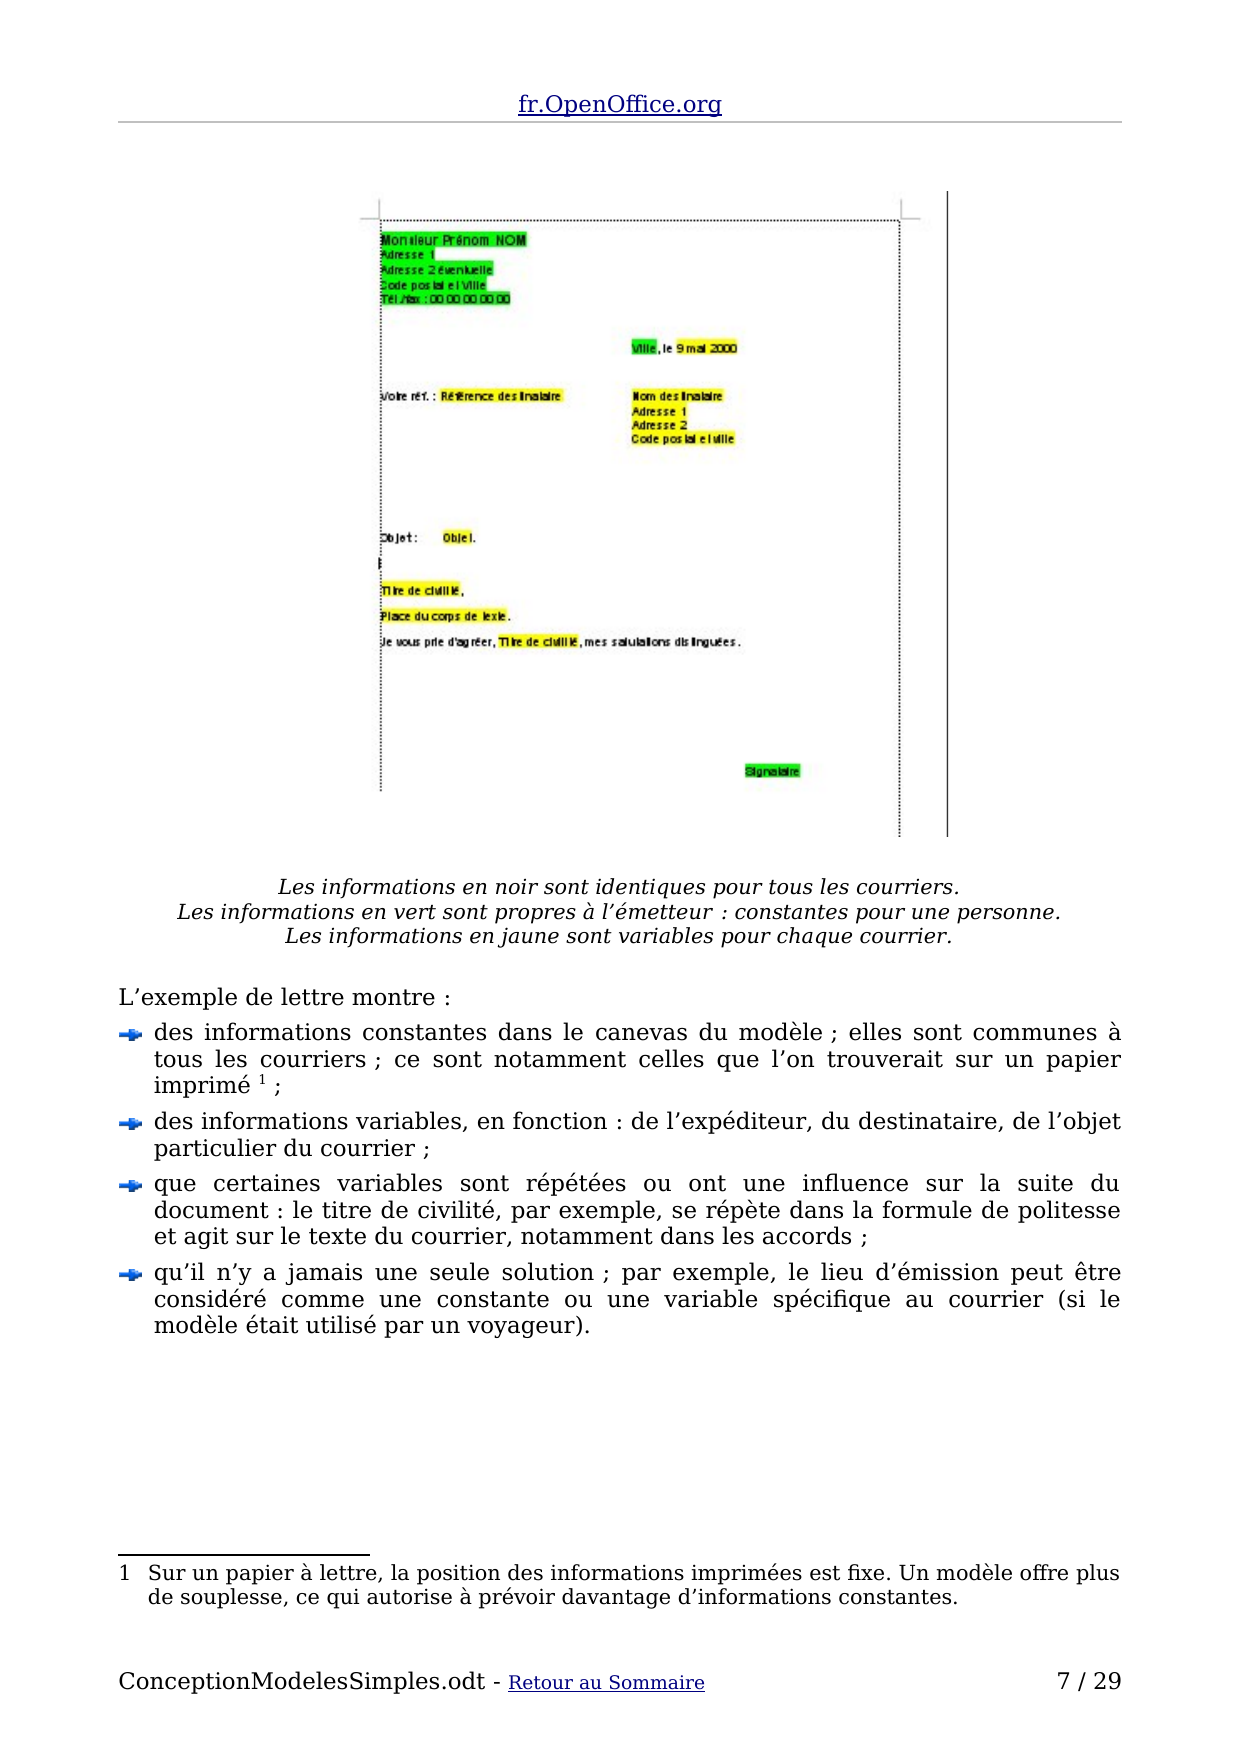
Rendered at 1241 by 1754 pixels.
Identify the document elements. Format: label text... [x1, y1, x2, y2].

picture [119, 1269, 142, 1281]
list Sur un papier à lettre, la position des informations imprimées est fixe. Un modèle offre plus de souplesse, ce qui autorise à prévoir davantage d’informations constantes. [118, 1561, 1122, 1609]
picture [119, 1180, 142, 1192]
picture [292, 191, 949, 837]
picture [119, 1029, 142, 1041]
list des informations constantes dans le canevas du modèle ; elles sont communes à tous les courriers ; ce sont notamment celles que l’on trouverait sur un papier imprimé ; [118, 1019, 1122, 1099]
text Les informations en noir sont identiques pour tous les courriers. Les informations en vert sont propres à l’émetteur : constantes pour une personne. Les informations en jaune sont variables pour chaque courrier. [118, 875, 1122, 948]
list qu’il n’y a jamais une seule solution ; par exemple, le lieu d’émission peut être considéré comme une constante ou une variable spécifique au courrier (si le modèle était utilisé par un voyageur). [118, 1259, 1122, 1339]
list des informations variables, en fonction : de l’expéditeur, du destinataire, de l’objet particulier du courrier ; [118, 1108, 1122, 1161]
picture [119, 1118, 142, 1130]
list que certaines variables sont répétées ou ont une influence sur la suite du document : le titre de civilité, par exemple, se répète dans la formule de politesse et agit sur le texte du courrier, notamment dans les accords ; [118, 1170, 1122, 1250]
subtitle L’exemple de lettre montre : [118, 984, 1122, 1010]
